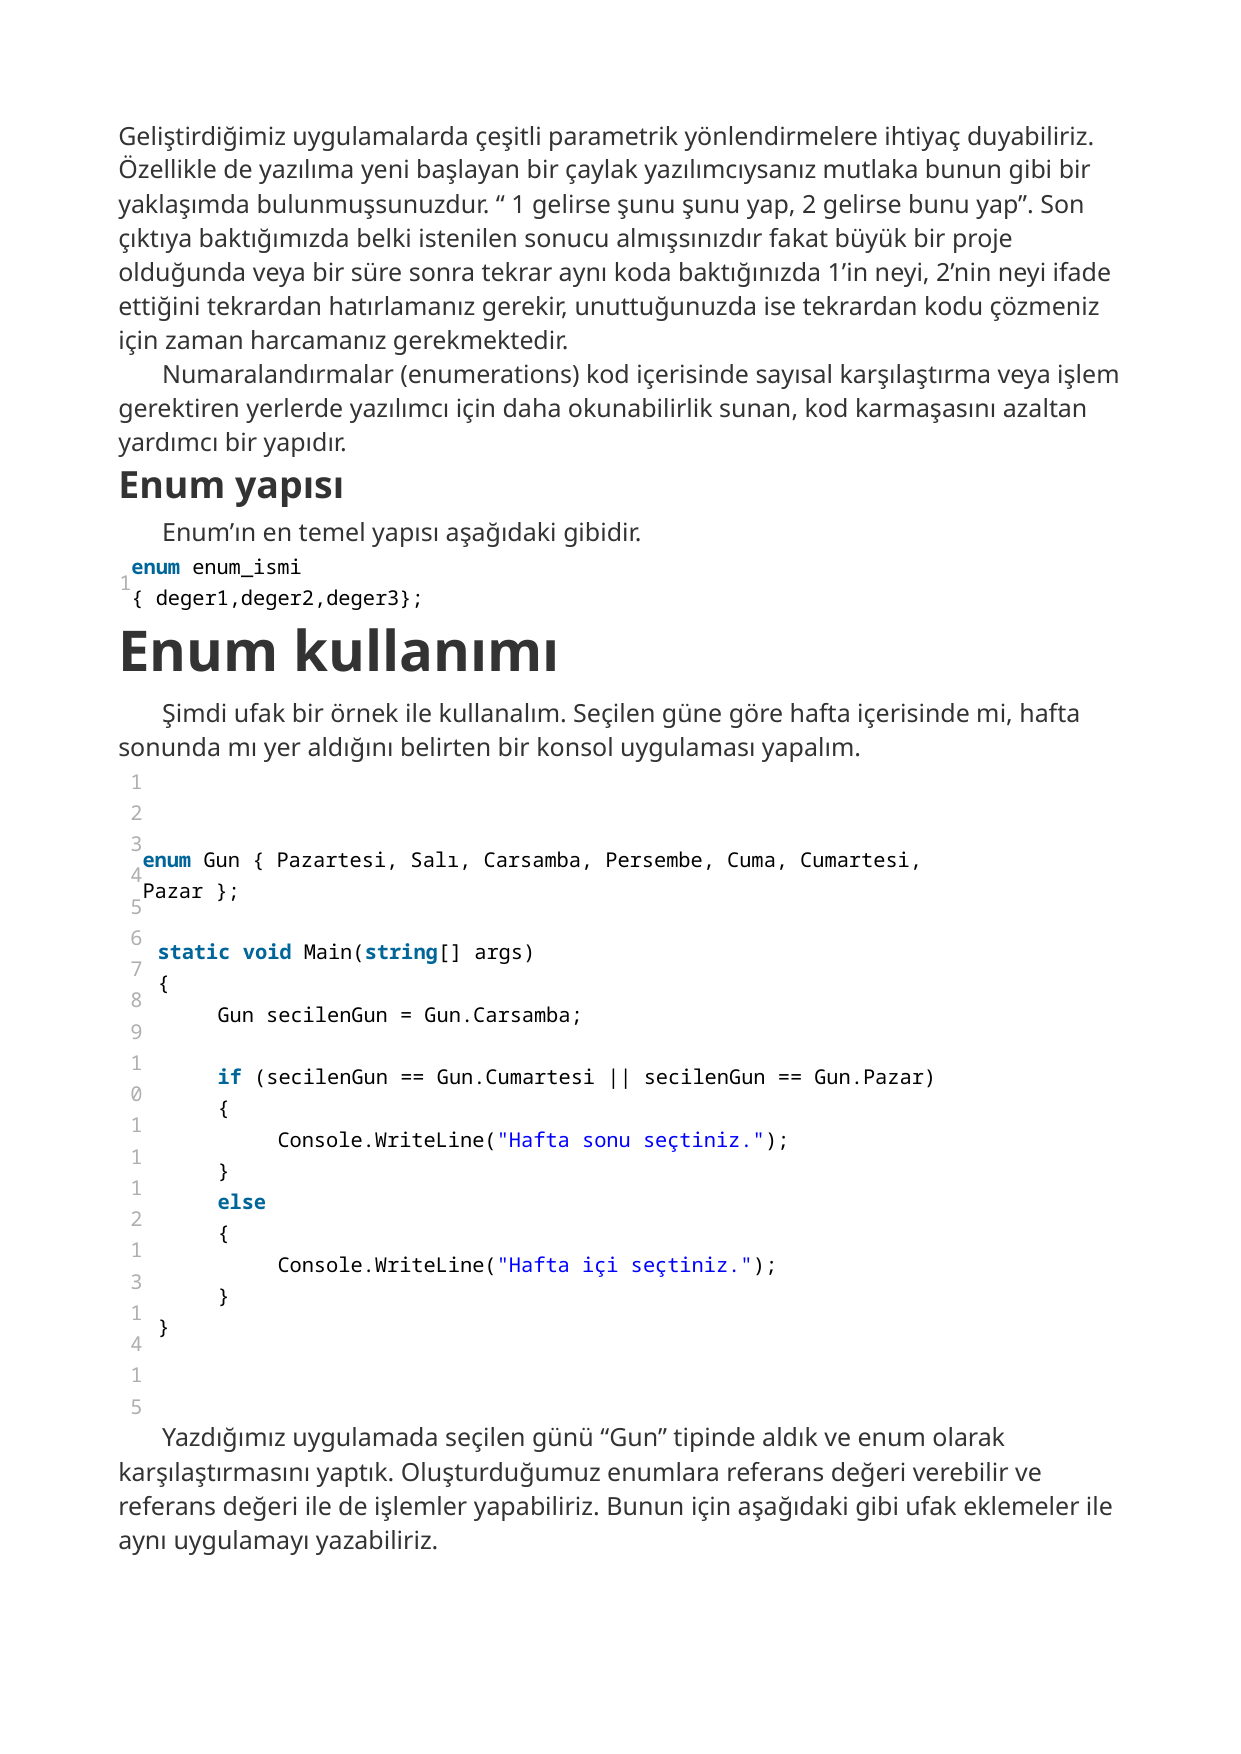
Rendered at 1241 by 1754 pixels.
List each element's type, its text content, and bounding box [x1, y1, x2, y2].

text Numaralandırmalar (enumerations) kod içerisinde sayısal karşılaştırma veya işlem gerektiren yerlerde yazılımcı için daha okunabilirlik sunan, kod karmaşasını azaltan yardımcı bir yapıdır. [118, 357, 1122, 459]
table_header 1 2 3 4 5 6 7 8 9 10 11 12 13 14 15 [118, 764, 142, 1420]
text Geliştirdiğimiz uygulamalarda çeşitli parametrik yönlendirmelere ihtiyaç duyabiliriz. Özellikle de yazılıma yeni başlayan bir çaylak yazılımcıysanız mutlaka bunun gibi bir yaklaşımda bulunmuşsunuzdur. “ 1 gelirse şunu şunu yap, 2 gelirse bunu yap”. Son çıktıya baktığımızda belki istenilen sonucu almışsınızdır fakat büyük bir proje olduğunda veya bir süre sonra tekrar aynı koda baktığınızda 1’in neyi, 2’nin neyi ifade ettiğini tekrardan hatırlamanız gerekir, unuttuğunuzda ise tekrardan kodu çözmeniz için zaman harcamanız gerekmektedir. [118, 118, 1122, 357]
text Yazdığımız uygulamada seçilen günü “Gun” tipinde aldık ve enum olarak karşılaştırmasını yaptık. Oluşturduğumuz enumlara referans değeri verebilir ve referans değeri ile de işlemler yapabiliriz. Bunun için aşağıdaki gibi ufak eklemeler ile aynı uygulamayı yazabiliriz. [118, 1420, 1122, 1556]
text Şimdi ufak bir örnek ile kullanalım. Seçilen güne göre hafta içerisinde mi, hafta sonunda mı yer aldığını belirten bir konsol uygulaması yapalım. [118, 696, 1122, 764]
table_header enum enum_ismi { deger1,deger2,deger3}; [131, 549, 587, 611]
text Enum’ın en temel yapısı aşağıdaki gibidir. [118, 515, 1122, 549]
table_header enum Gun { Pazartesi, Salı, Carsamba, Persembe, Cuma, Cumartesi, Pazar }; static void Main(string[] args) { Gun secilenGun = Gun.Carsamba; if (secilenGun == Gun.Cumartesi || secilenGun == Gun.Pazar) { Console.WriteLine("Hafta sonu seçtiniz."); } else { Console.WriteLine("Hafta içi seçtiniz."); } } [142, 764, 955, 1420]
table_header 1 [118, 549, 131, 611]
subtitle Enum yapısı [118, 459, 1122, 510]
subtitle Enum kullanımı [118, 611, 1122, 688]
